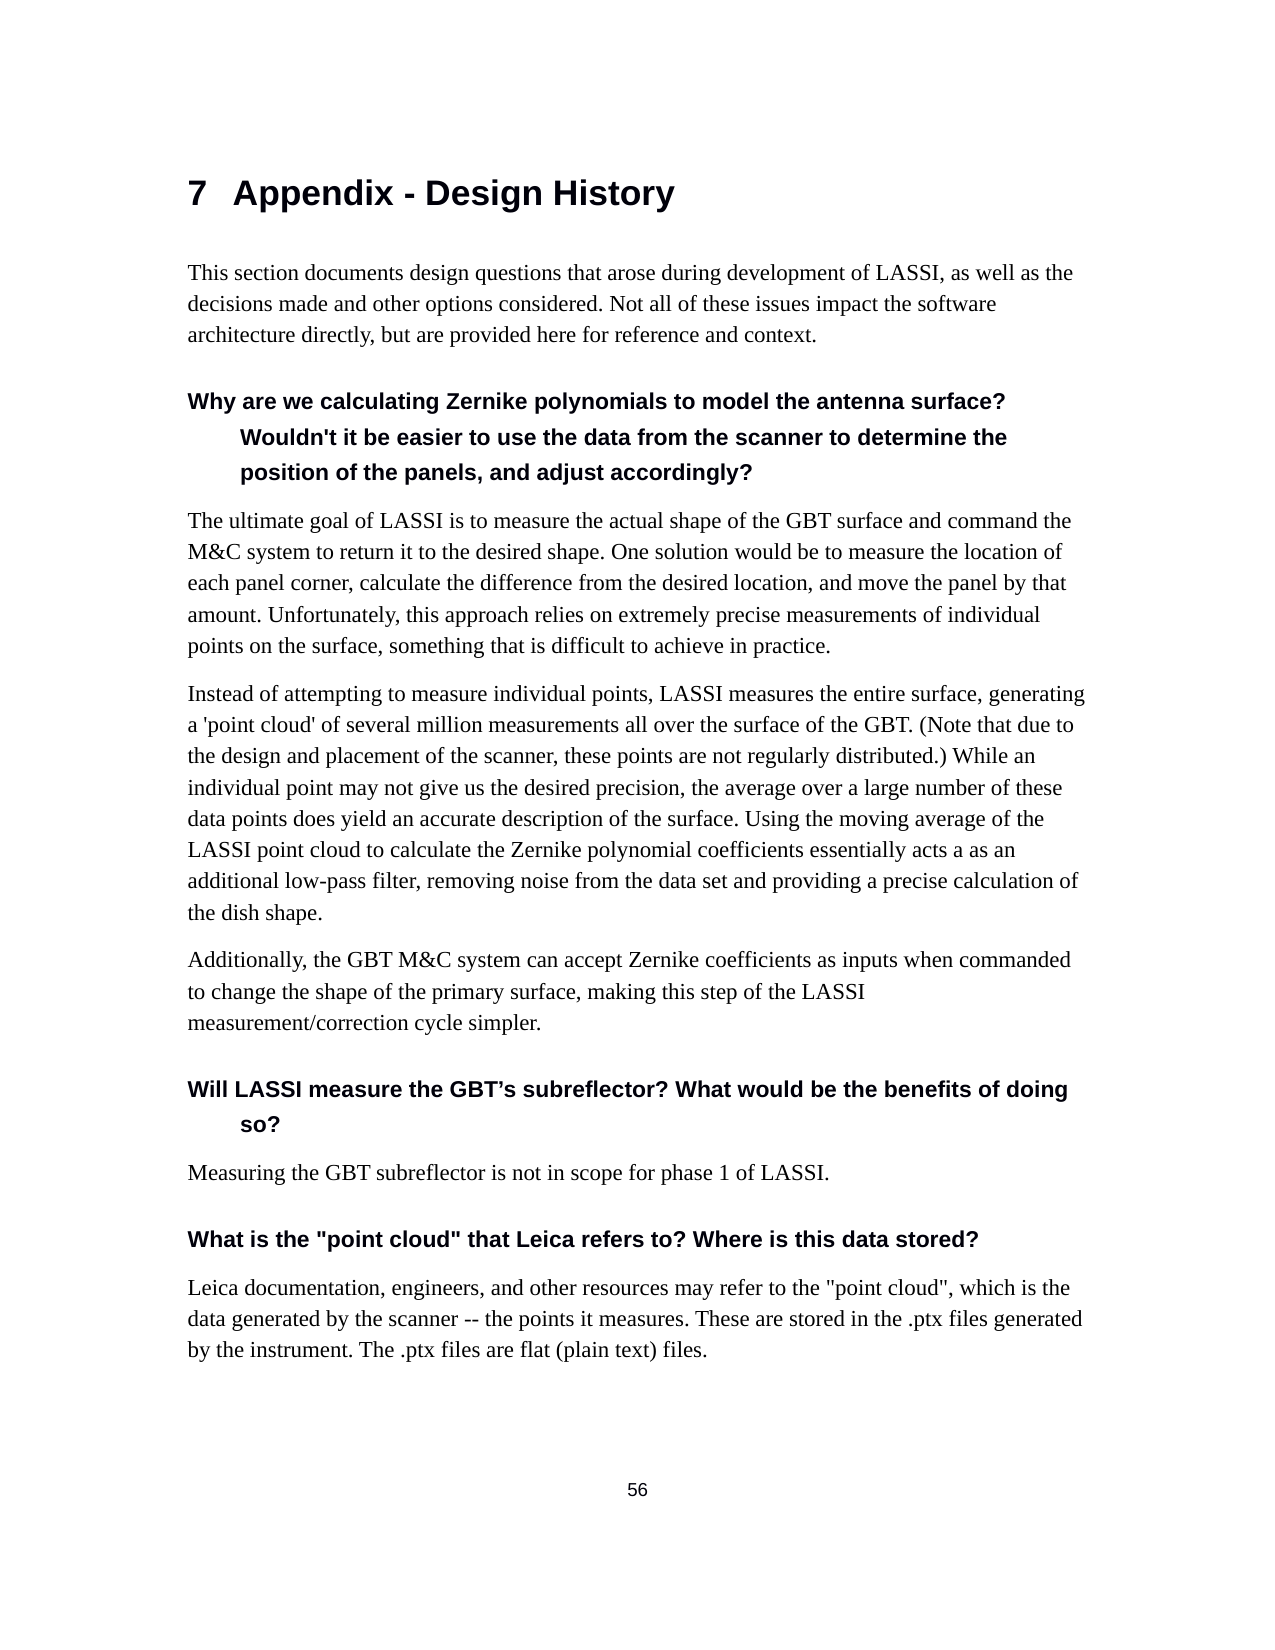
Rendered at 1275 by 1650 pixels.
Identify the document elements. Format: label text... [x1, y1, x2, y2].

text This section documents design questions that arose during development of LASSI, as well as the decisions made and other options considered. Not all of these issues impact the software architecture directly, but are provided here for reference and context. [187, 254, 1087, 348]
text Why are we calculating Zernike polynomials to model the antenna surface? Wouldn't it be easier to use the data from the scanner to determine the position of the panels, and adjust accordingly? [187, 379, 1087, 485]
text Leica documentation, engineers, and other resources may refer to the "point cloud", which is the data generated by the scanner -- the points it measures. These are stored in the .ptx files generated by the instrument. The .ptx files are flat (plain text) files. [187, 1269, 1087, 1362]
text Measuring the GBT subreflector is not in scope for phase 1 of LASSI. [187, 1154, 1087, 1185]
text The ultimate goal of LASSI is to measure the actual shape of the GBT surface and command the M&C system to return it to the desired shape. One solution would be to measure the location of each panel corner, calculate the difference from the desired location, and move the panel by that amount. Unfortunately, this approach relies on extremely precise measurements of individual points on the surface, something that is difficult to achieve in practice. [187, 502, 1087, 658]
text Instead of attempting to measure individual points, LASSI measures the entire surface, generating a 'point cloud' of several million measurements all over the surface of the GBT. (Note that due to the design and placement of the scanner, these points are not regularly distributed.) While an individual point may not give us the desired precision, the average over a large number of these data points does yield an accurate description of the surface. Using the moving average of the LASSI point cloud to calculate the Zernike polynomial coefficients essentially acts a as an additional low-pass filter, removing noise from the data set and providing a precise calculation of the dish shape. [187, 675, 1087, 925]
subtitle Appendix - Design History [187, 156, 1087, 212]
text Will LASSI measure the GBT’s subreflector? What would be the benefits of doing so? [187, 1067, 1087, 1137]
text What is the "point cloud" that Leica refers to? Where is this data stored? [187, 1217, 1087, 1252]
text Additionally, the GBT M&C system can accept Zernike coefficients as inputs when commanded to change the shape of the primary surface, making this step of the LASSI measurement/correction cycle simpler. [187, 942, 1087, 1035]
